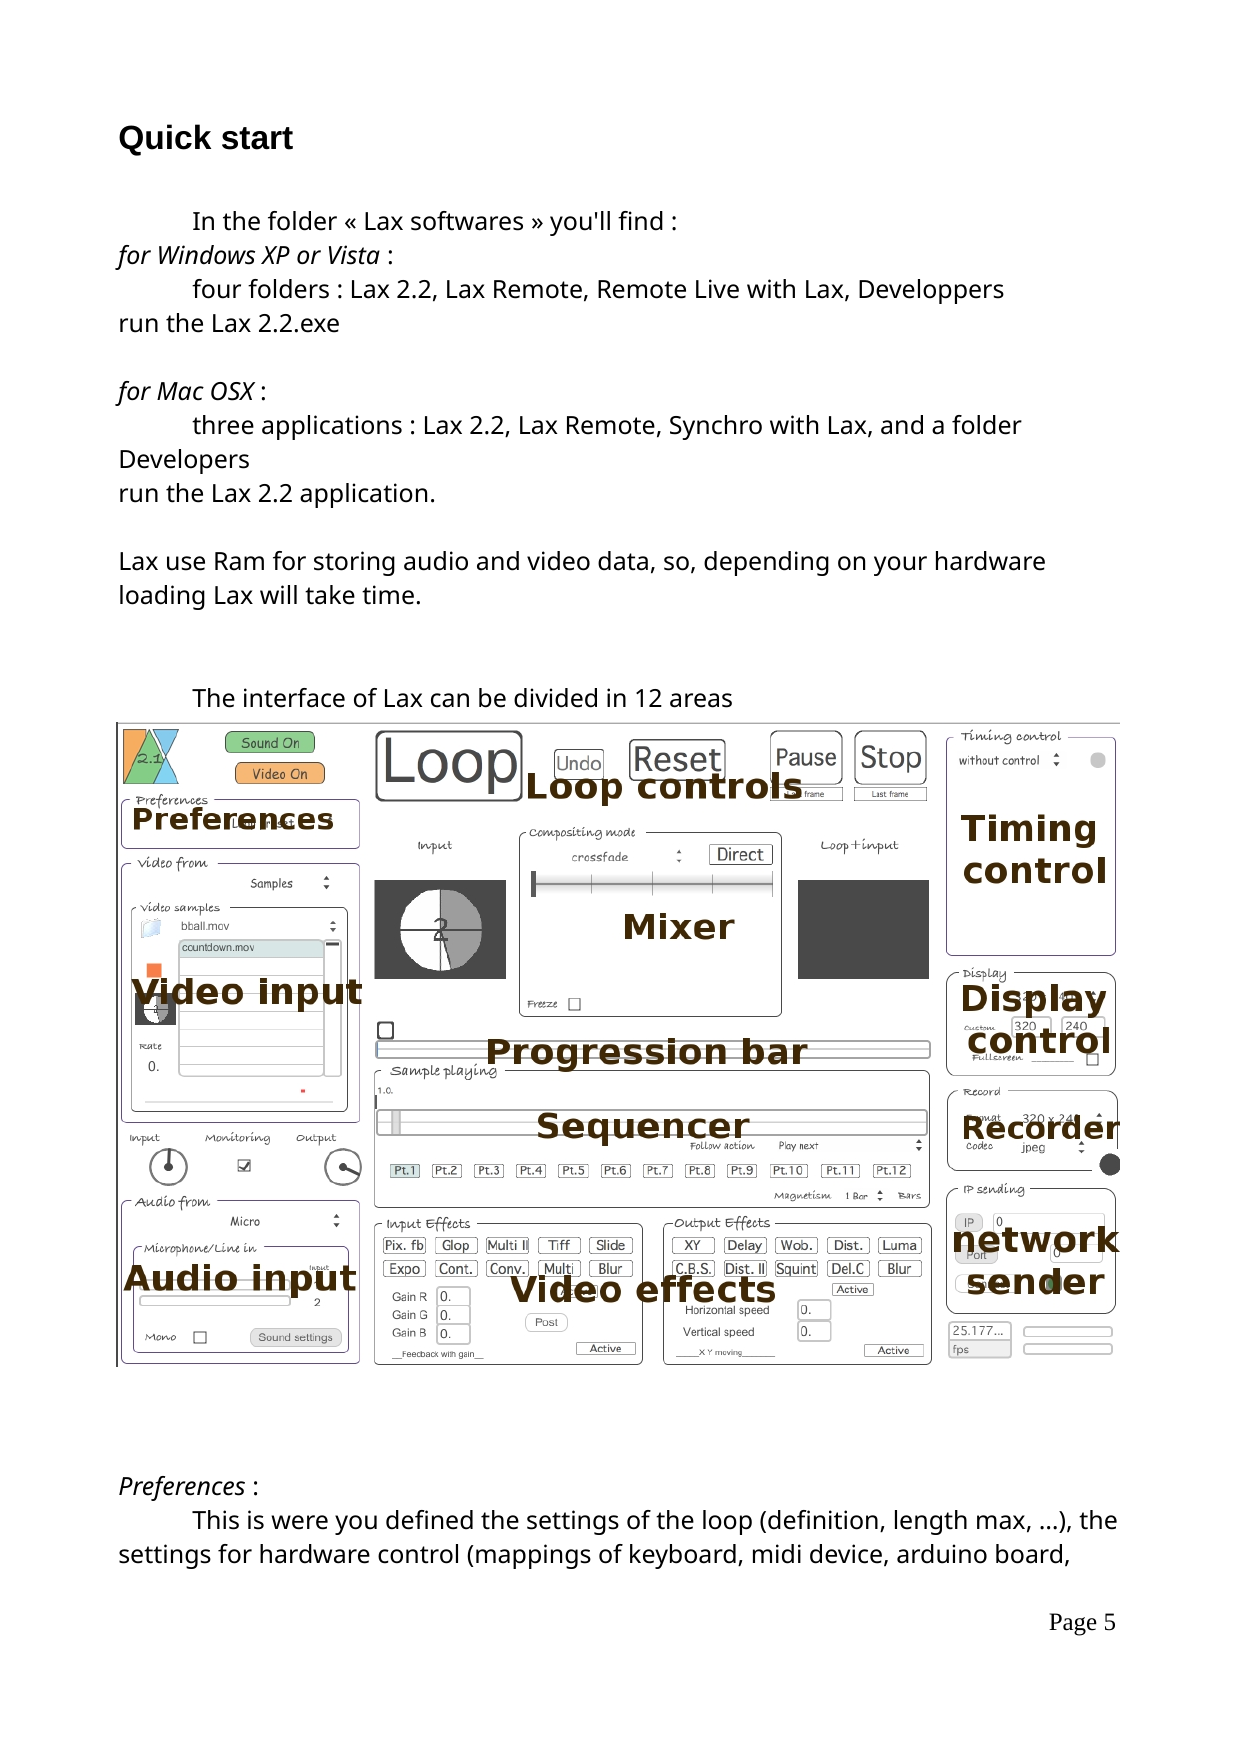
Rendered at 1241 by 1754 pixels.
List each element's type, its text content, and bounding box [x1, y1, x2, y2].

text for Windows XP or Vista : [118, 237, 1122, 271]
picture [116, 722, 1120, 1367]
text Lax use Ram for storing audio and video data, so, depending on your hardware loading Lax will take time. [118, 544, 1122, 612]
text run the Lax 2.2.exe [118, 306, 1122, 339]
text This is were you defined the settings of the loop (definition, length max, …), the settings for hardware control (mappings of keyboard, midi device, arduino board, [118, 1503, 1122, 1571]
text Preferences : [118, 1469, 1122, 1503]
text In the folder « Lax softwares » you'll find : [118, 203, 1122, 237]
text run the Lax 2.2 application. [118, 476, 1122, 510]
text for Mac OSX : [118, 374, 1122, 408]
subtitle Quick start [118, 118, 1122, 157]
text three applications : Lax 2.2, Lax Remote, Synchro with Lax, and a folder Developers [118, 408, 1122, 476]
text The interface of Lax can be divided in 12 areas [118, 680, 1122, 714]
text four folders : Lax 2.2, Lax Remote, Remote Live with Lax, Developpers [118, 271, 1122, 306]
